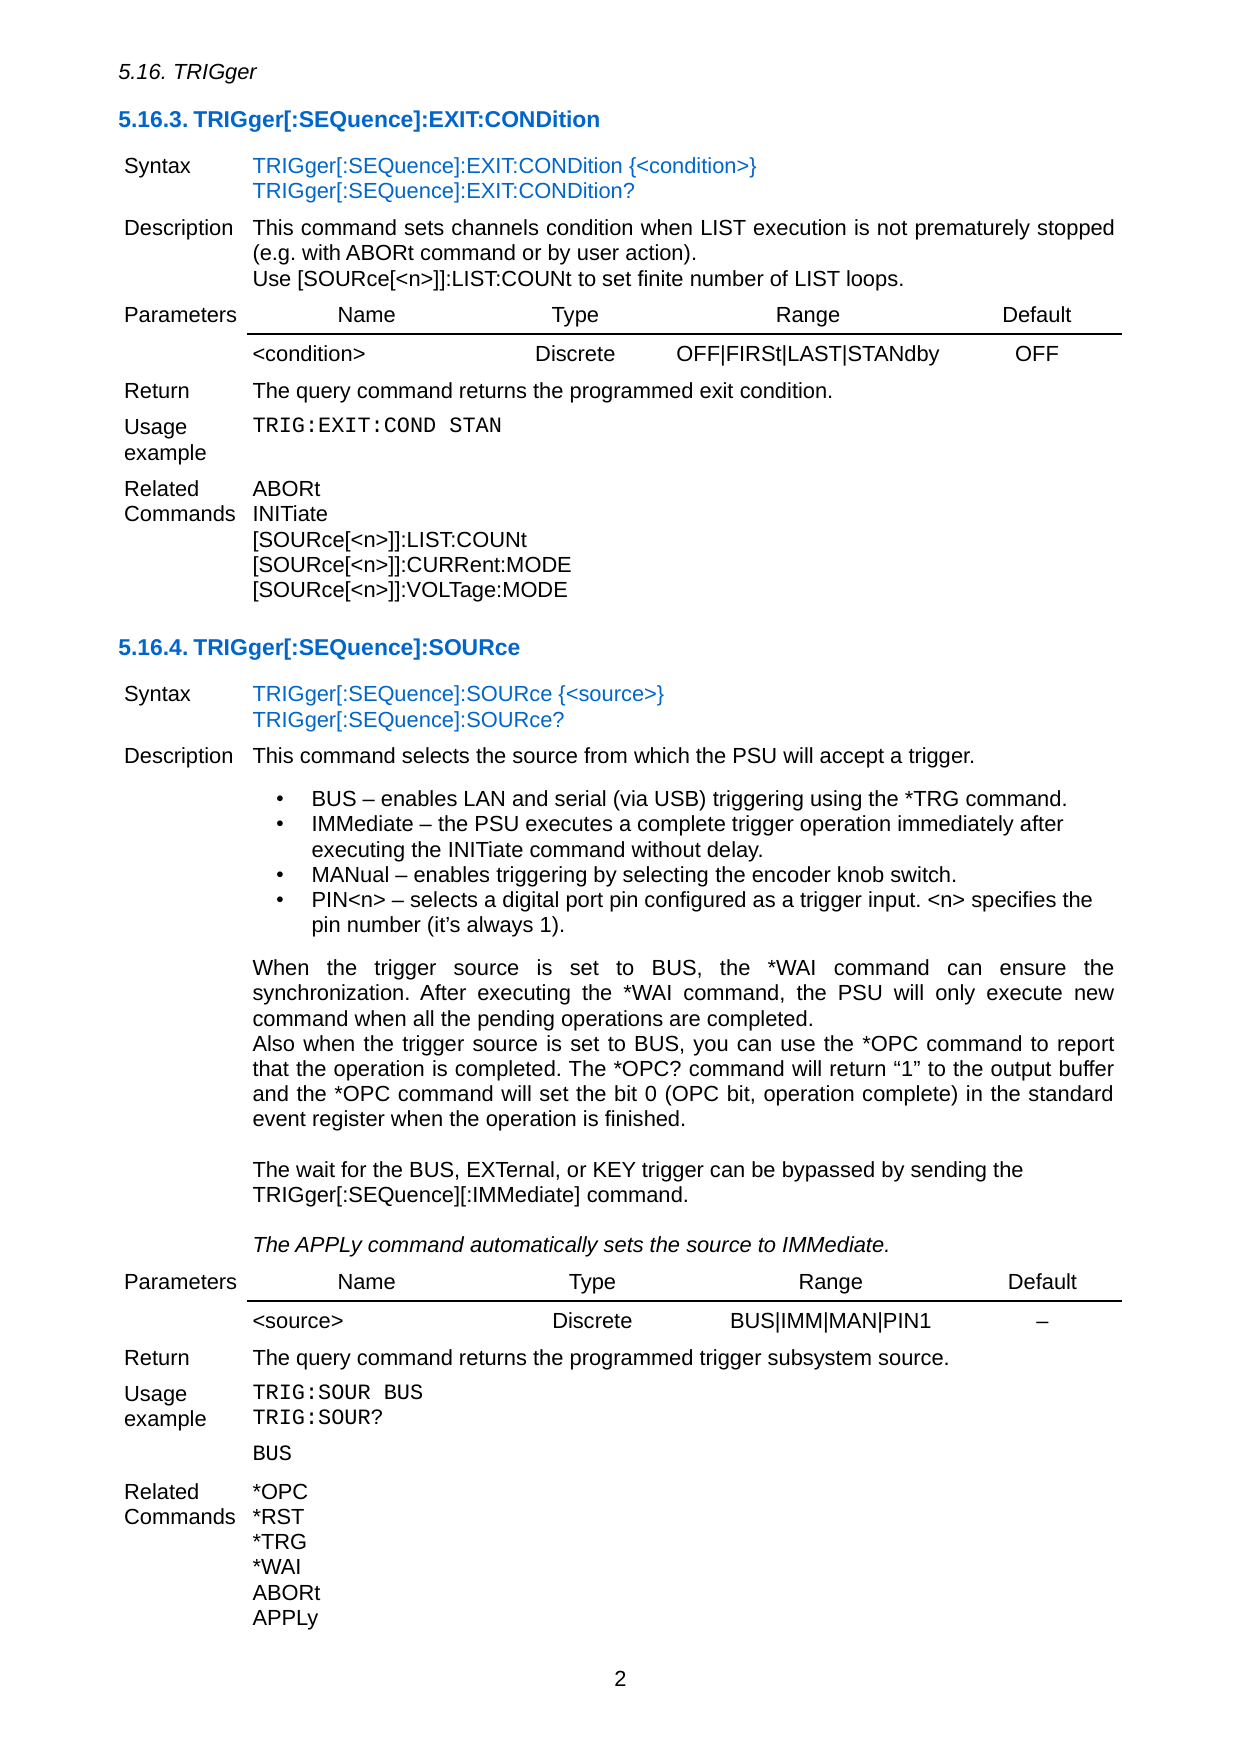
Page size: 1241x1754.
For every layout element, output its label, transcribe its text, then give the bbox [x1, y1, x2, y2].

table_cell BUS|IMM|MAN|PIN1 [698, 1302, 963, 1339]
table_cell OFF [952, 335, 1122, 372]
table_cell This command sets channels condition when LIST execution is not prematurely stopped (e.g. with ABORt command or by user action). Use [SOURce[<n>]]:LIST:COUNt to set finite number of LIST loops. [247, 209, 1122, 296]
table_cell OFF|FIRSt|LAST|STANdby [664, 335, 952, 372]
table_cell Related Commands [118, 1473, 247, 1636]
table_cell Return [118, 1339, 247, 1375]
table_cell *OPC *RST *TRG *WAI ABORt APPLy [247, 1473, 1122, 1636]
subtitle TRIGger[:SEQuence]:EXIT:CONDition [118, 106, 1122, 133]
table_header Syntax [118, 148, 247, 209]
table_cell Range [664, 296, 952, 333]
table_cell Default [963, 1263, 1122, 1300]
table_cell Range [698, 1263, 963, 1300]
table_cell This command selects the source from which the PSU will accept a trigger. BUS – enables LAN and serial (via USB) triggering using the *TRG command. IMMediate – the PSU executes a complete trigger operation immediately after executing the INITiate command without delay. MANual – enables triggering by selecting the encoder knob switch. PIN<n> – selects a digital port pin configured as a trigger input. <n> specifies the pin number (it’s always 1). When the trigger source is set to BUS, the *WAI command can ensure the synchronization. After executing the *WAI command, the PSU will only execute new command when all the pending operations are completed. Also when the trigger source is set to BUS, you can use the *OPC command to report that the operation is completed. The *OPC? command will return “1” to the output buffer and the *OPC command will set the bit 0 (OPC bit, operation complete) in the standard event register when the operation is finished. The wait for the BUS, EXTernal, or KEY trigger can be bypassed by sending the TRIGger[:SEQuence][:IMMediate] command. The APPLy command automatically sets the source to IMMediate. [247, 738, 1122, 1263]
table_cell Parameters [118, 296, 247, 333]
table_cell Discrete [486, 1302, 698, 1339]
table_cell – [963, 1302, 1122, 1339]
table_cell Usage example [118, 1375, 247, 1473]
subtitle TRIGger[:SEQuence]:SOURce [118, 634, 1122, 661]
table_cell Parameters [118, 1263, 247, 1300]
table_header TRIGger[:SEQuence]:SOURce {<source>} TRIGger[:SEQuence]:SOURce? [247, 676, 1122, 737]
table_cell Name [247, 296, 486, 333]
table_cell TRIG:EXIT:COND STAN [247, 409, 1122, 470]
table_cell Usage example [118, 409, 247, 470]
table_header TRIGger[:SEQuence]:EXIT:CONDition {<condition>} TRIGger[:SEQuence]:EXIT:CONDition? [247, 148, 1122, 209]
table_cell Type [486, 1263, 698, 1300]
table_cell Name [247, 1263, 486, 1300]
table_cell Default [952, 296, 1122, 333]
table_cell [118, 333, 247, 372]
table_cell The query command returns the programmed exit condition. [247, 372, 1122, 408]
table_cell ABORt INITiate [SOURce[<n>]]:LIST:COUNt [SOURce[<n>]]:CURRent:MODE [SOURce[<n>]]:VOLTage:MODE [247, 470, 1122, 608]
table_cell Discrete [486, 335, 664, 372]
table_cell Description [118, 209, 247, 296]
table_cell <source> [247, 1302, 486, 1339]
table_cell Return [118, 372, 247, 408]
table_cell Related Commands [118, 470, 247, 608]
table_cell TRIG:SOUR BUS TRIG:SOUR? BUS [247, 1375, 1122, 1473]
table_cell The query command returns the programmed trigger subsystem source. [247, 1339, 1122, 1375]
table_cell Description [118, 738, 247, 1263]
table_cell Type [486, 296, 664, 333]
table_cell <condition> [247, 335, 486, 372]
table_header Syntax [118, 676, 247, 737]
table_cell [118, 1300, 247, 1339]
